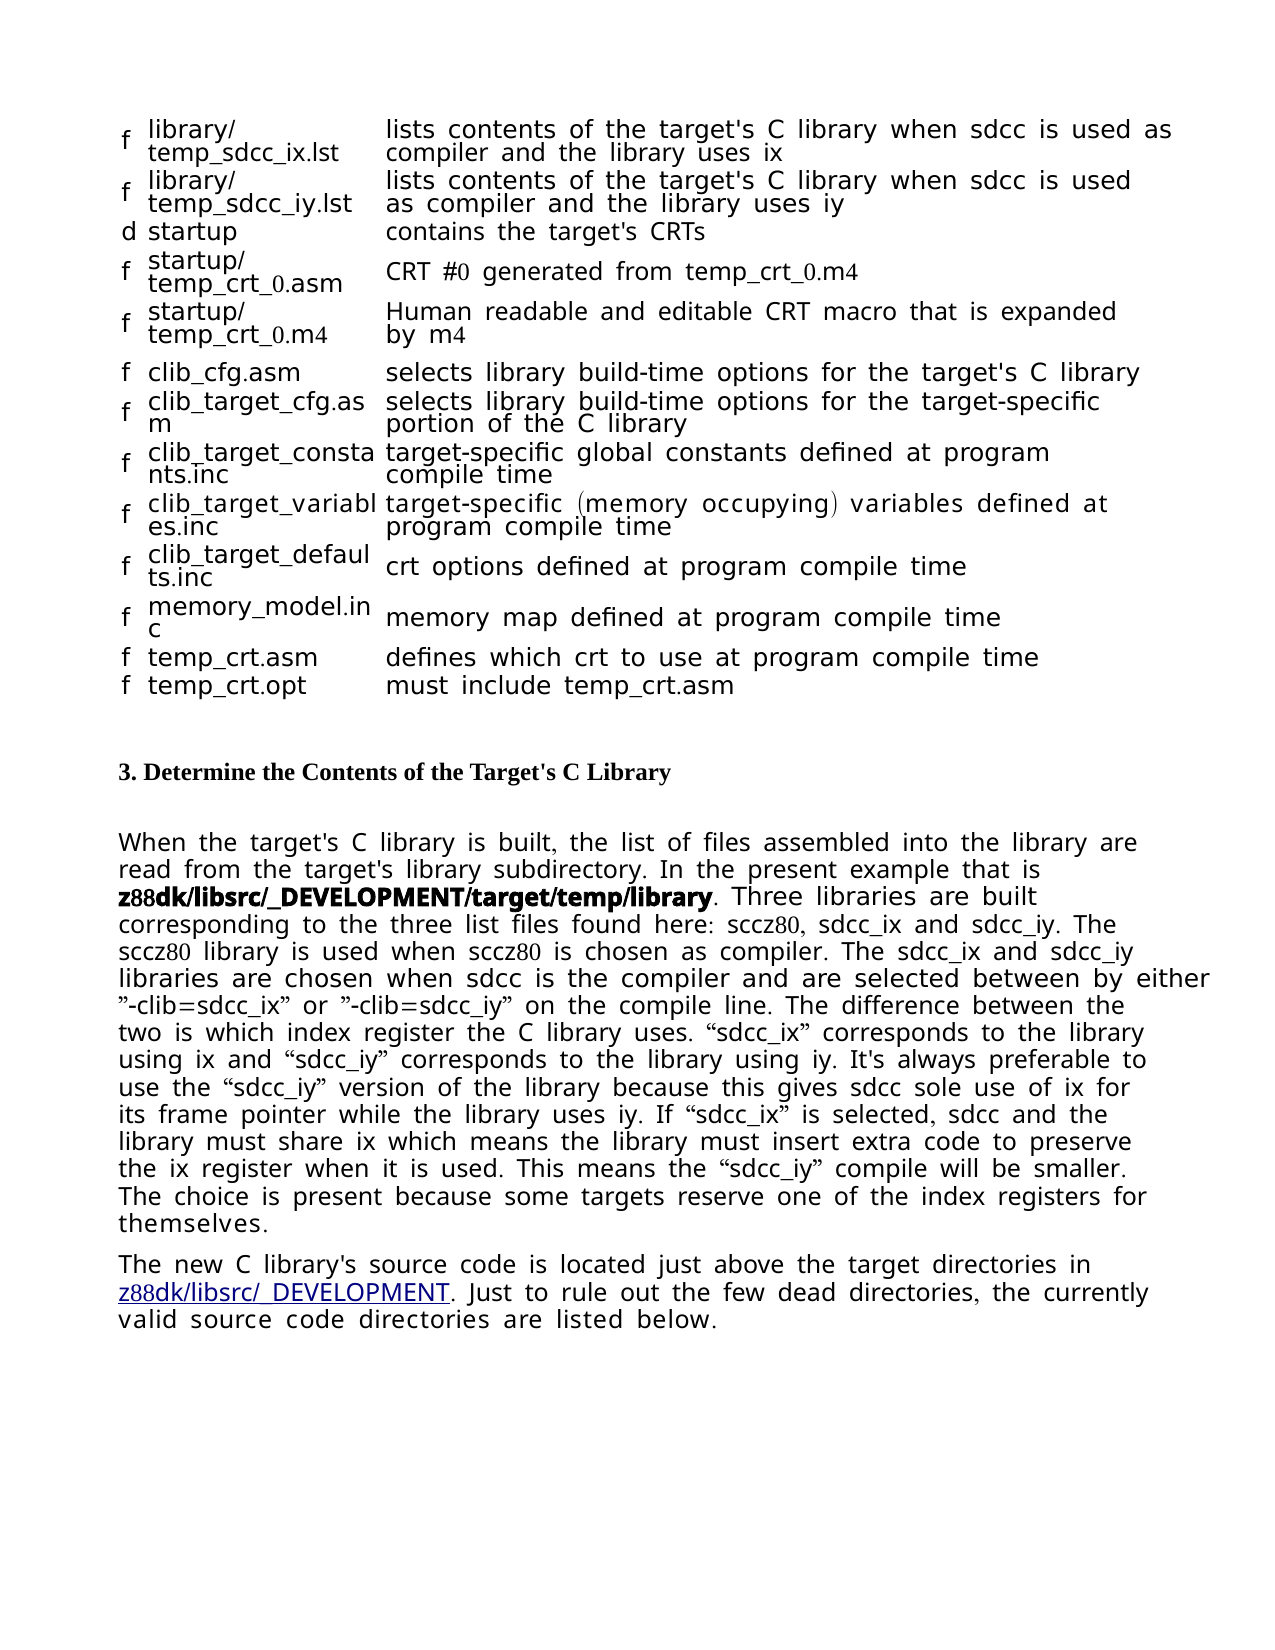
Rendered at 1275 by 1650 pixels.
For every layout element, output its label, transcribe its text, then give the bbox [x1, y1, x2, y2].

table_cell startup [145, 221, 382, 249]
table_cell f [118, 169, 145, 221]
table_cell f [118, 675, 145, 703]
table_cell startup/temp_crt_0.m4 [145, 300, 382, 352]
table_cell [383, 352, 1157, 361]
table_cell f [118, 646, 145, 674]
table_cell f [118, 361, 145, 390]
table_cell temp_crt.asm [145, 646, 382, 674]
table_cell lists contents of the target's C library when sdcc is used as compiler and the library uses iy [383, 169, 1157, 221]
text When the target's C library is built, the list of files assembled into the library are read from the target's library subdirectory. In the present example that is z88dk/libsrc/_DEVELOPMENT/target/temp/library. Three libraries are built corresponding to the three list files found here: sccz80, sdcc_ix and sdcc_iy. The sccz80 library is used when sccz80 is chosen as compiler. The sdcc_ix and sdcc_iy libraries are chosen when sdcc is the compiler and are selected between by either ”-clib=sdcc_ix” or ”-clib=sdcc_iy” on the compile line. The difference between the two is which index register the C library uses. “sdcc_ix” corresponds to the library using ix and “sdcc_iy” corresponds to the library using iy. It's always preferable to use the “sdcc_iy” version of the library because this gives sdcc sole use of ix for its frame pointer while the library uses iy. If “sdcc_ix” is selected, sdcc and the library must share ix which means the library must insert extra code to preserve the ix register when it is used. This means the “sdcc_iy” compile will be smaller. The choice is present because some targets reserve one of the index registers for themselves. [118, 834, 1157, 1237]
table_cell clib_target_defaults.inc [145, 544, 382, 595]
table_cell f [118, 300, 145, 352]
table_cell library/temp_sdcc_ix.lst [145, 118, 382, 169]
table_cell temp_crt.opt [145, 675, 382, 703]
table_cell library/temp_sdcc_iy.lst [145, 169, 382, 221]
table_cell clib_target_constants.inc [145, 441, 382, 492]
table_cell clib_target_variables.inc [145, 492, 382, 543]
table_cell memory_model.inc [145, 595, 382, 646]
table_cell d [118, 221, 145, 249]
table_cell CRT #0 generated from temp_crt_0.m4 [383, 249, 1157, 300]
table_cell [118, 352, 145, 361]
table_cell memory map defined at program compile time [383, 595, 1157, 646]
table_cell f [118, 118, 145, 169]
table_cell f [118, 595, 145, 646]
table_cell f [118, 249, 145, 300]
table_cell startup/temp_crt_0.asm [145, 249, 382, 300]
table_cell target-specific global constants defined at program compile time [383, 441, 1157, 492]
table_cell target-specific (memory occupying) variables defined at program compile time [383, 492, 1157, 543]
table_cell contains the target's CRTs [383, 221, 1157, 249]
table_cell Human readable and editable CRT macro that is expanded by m4 [383, 300, 1157, 352]
table_cell crt options defined at program compile time [383, 544, 1157, 595]
table_cell f [118, 390, 145, 441]
table_cell f [118, 492, 145, 543]
table_cell selects library build-time options for the target-specific portion of the C library [383, 390, 1157, 441]
subtitle 3. Determine the Contents of the Target's C Library [118, 757, 1157, 786]
table_cell defines which crt to use at program compile time [383, 646, 1157, 674]
table_cell clib_cfg.asm [145, 361, 382, 390]
table_cell clib_target_cfg.asm [145, 390, 382, 441]
table_cell f [118, 441, 145, 492]
table_cell selects library build-time options for the target's C library [383, 361, 1157, 390]
table_cell must include temp_crt.asm [383, 675, 1157, 703]
text The new C library's source code is located just above the target directories in z88dk/libsrc/_DEVELOPMENT. Just to rule out the few dead directories, the currently valid source code directories are listed below. [118, 1257, 1157, 1334]
table_cell f [118, 544, 145, 595]
table_cell lists contents of the target's C library when sdcc is used as compiler and the library uses ix [383, 118, 1157, 169]
table_cell [145, 352, 382, 361]
